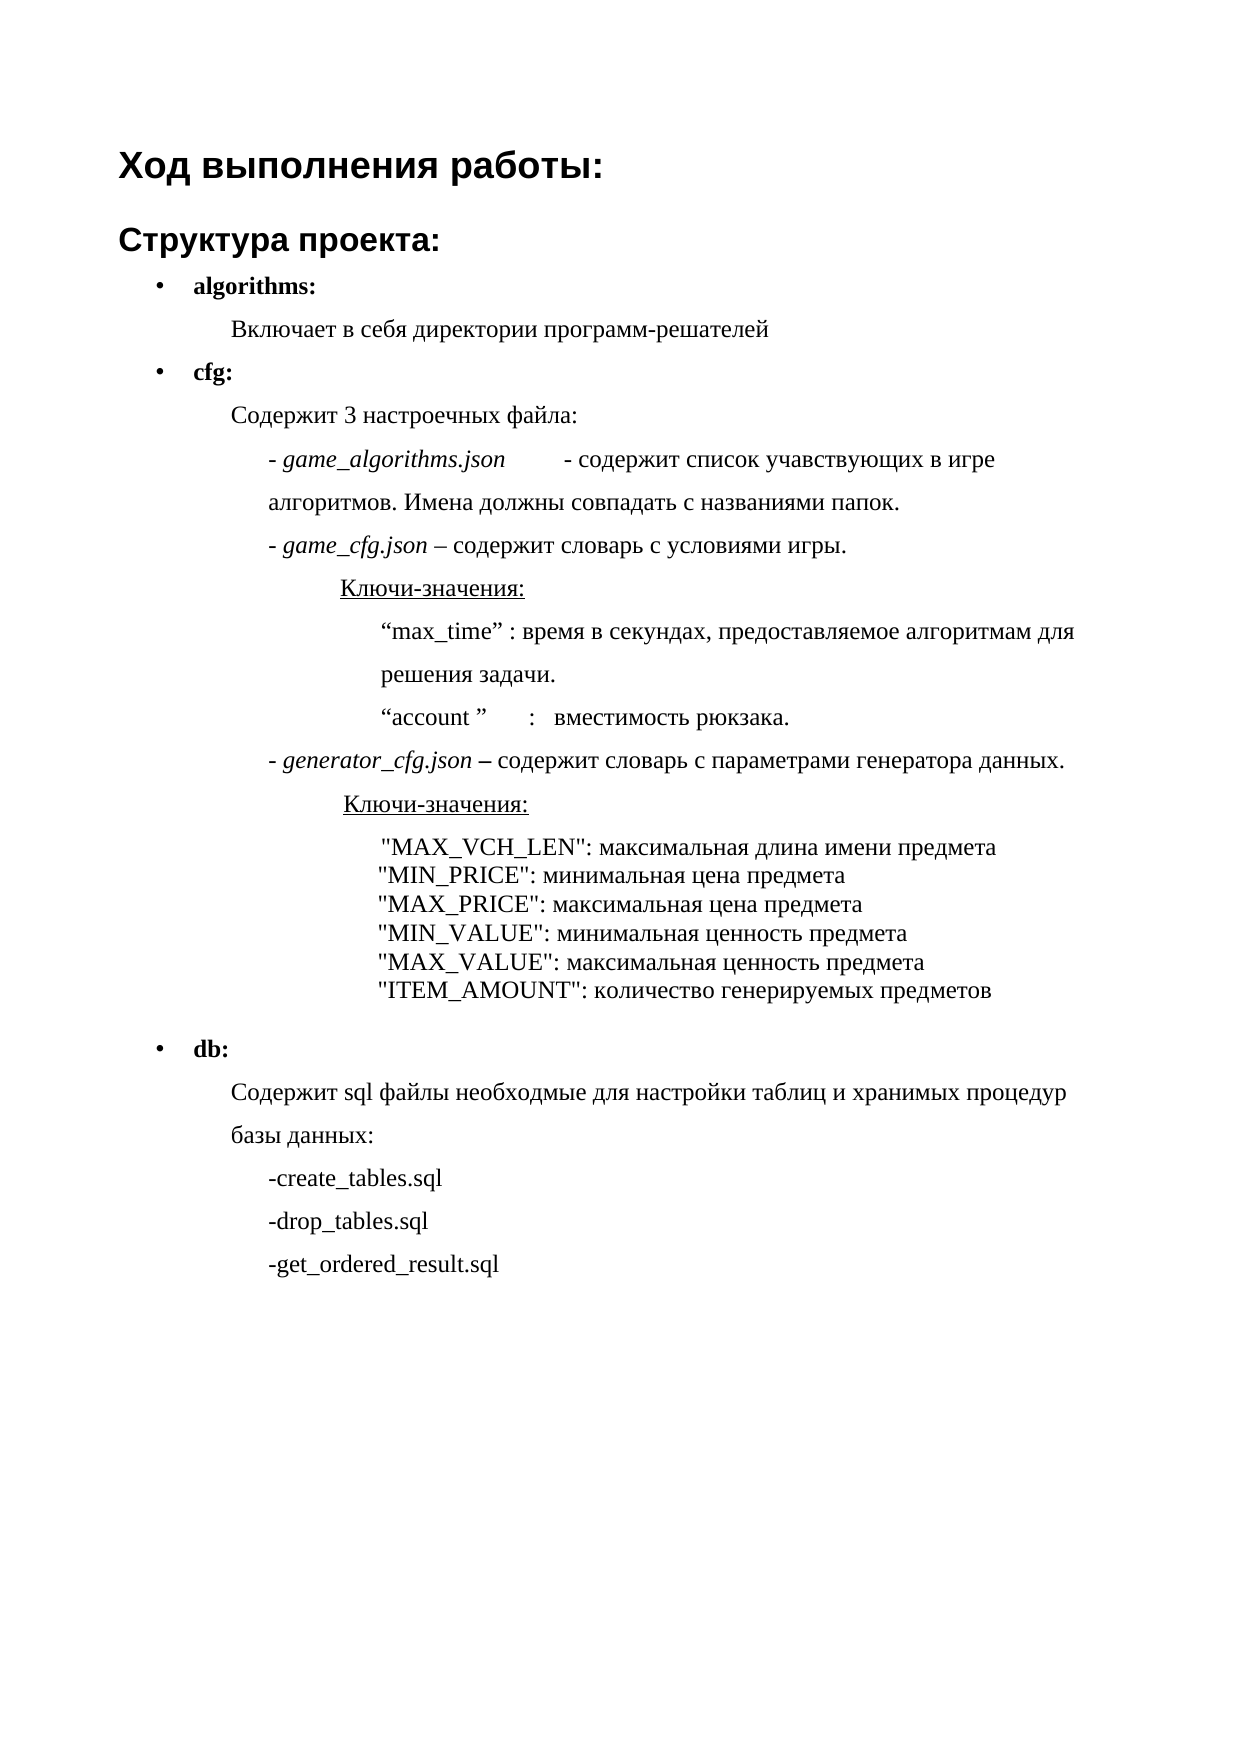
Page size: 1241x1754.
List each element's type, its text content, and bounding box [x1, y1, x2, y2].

text "MAX_VALUE": максимальная ценность предмета [118, 947, 1122, 976]
list - game_algorithms.json - содержит список учавствующих в игре алгоритмов. Имена должны совпадать с названиями папок. [231, 444, 1122, 516]
list db: [156, 1034, 1122, 1063]
list Ключи-значения: [306, 789, 1122, 817]
list -create_tables.sql [231, 1163, 1122, 1192]
text Ключи-значения: [118, 573, 1122, 602]
text "MAX_PRICE": максимальная цена предмета [118, 889, 1122, 918]
list -get_ordered_result.sql [231, 1249, 1122, 1278]
text "MIN_PRICE": минимальная цена предмета [118, 861, 1122, 889]
list Включает в себя директории программ-решателей [193, 314, 1122, 343]
list cfg: [156, 357, 1122, 386]
text "ITEM_AMOUNT": количество генерируемых предметов [118, 976, 1122, 1004]
list algorithms: [156, 271, 1122, 300]
list "MAX_VCH_LEN": максимальная длина имени предмета [343, 832, 1122, 861]
list “max_time” : время в секундах, предоставляемое алгоритмам для решения задачи. [343, 616, 1122, 688]
list Содержит sql файлы необходмые для настройки таблиц и хранимых процедур базы данных: [193, 1077, 1122, 1149]
list - generator_cfg.json – содержит словарь с параметрами генератора данных. [231, 746, 1122, 774]
list “account ” : вместимость рюкзака. [343, 702, 1122, 731]
list -drop_tables.sql [231, 1206, 1122, 1235]
text "MIN_VALUE": минимальная ценность предмета [118, 918, 1122, 947]
subtitle Структура проекта: [118, 220, 1122, 259]
list - game_cfg.json – содержит словарь с условиями игры. [231, 530, 1122, 559]
subtitle Ход выполнения работы: [118, 143, 1122, 187]
list Содержит 3 настроечных файла: [193, 401, 1122, 429]
